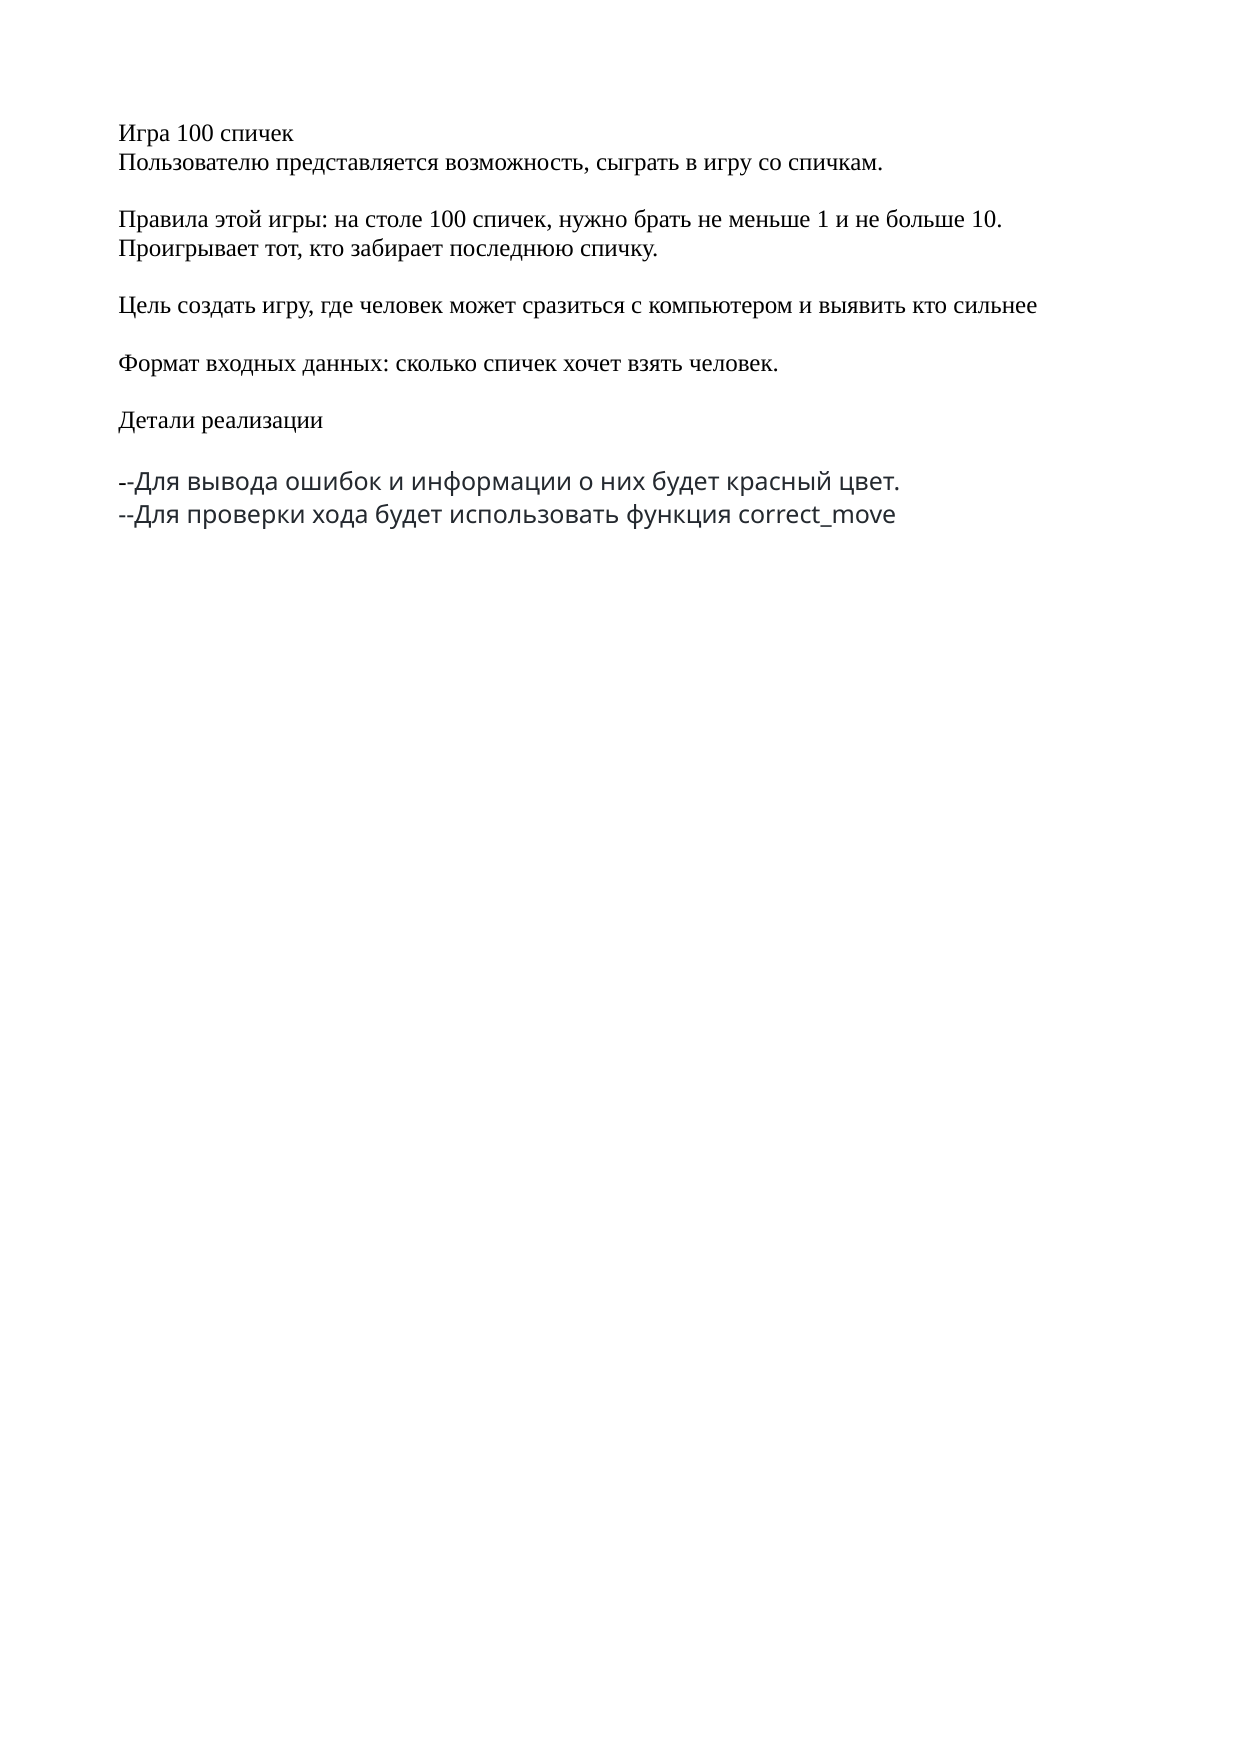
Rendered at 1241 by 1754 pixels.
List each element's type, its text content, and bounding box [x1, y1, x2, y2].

text Цель создать игру, где человек может сразиться с компьютером и выявить кто сильнее [118, 291, 1122, 319]
text --Для вывода ошибок и информации о них будет красный цвет. [118, 463, 1122, 497]
text --Для проверки хода будет использовать функция correct_move [118, 497, 1122, 531]
text Формат входных данных: сколько спичек хочет взять человек. [118, 348, 1122, 377]
text Детали реализации [118, 406, 1122, 434]
text Проигрывает тот, кто забирает последнюю спичку. [118, 233, 1122, 262]
text Пользователю представляется возможность, сыграть в игру со спичкам. [118, 147, 1122, 176]
text Игра 100 спичек [118, 118, 1122, 147]
text Правила этой игры: на столе 100 спичек, нужно брать не меньше 1 и не больше 10. [118, 204, 1122, 233]
